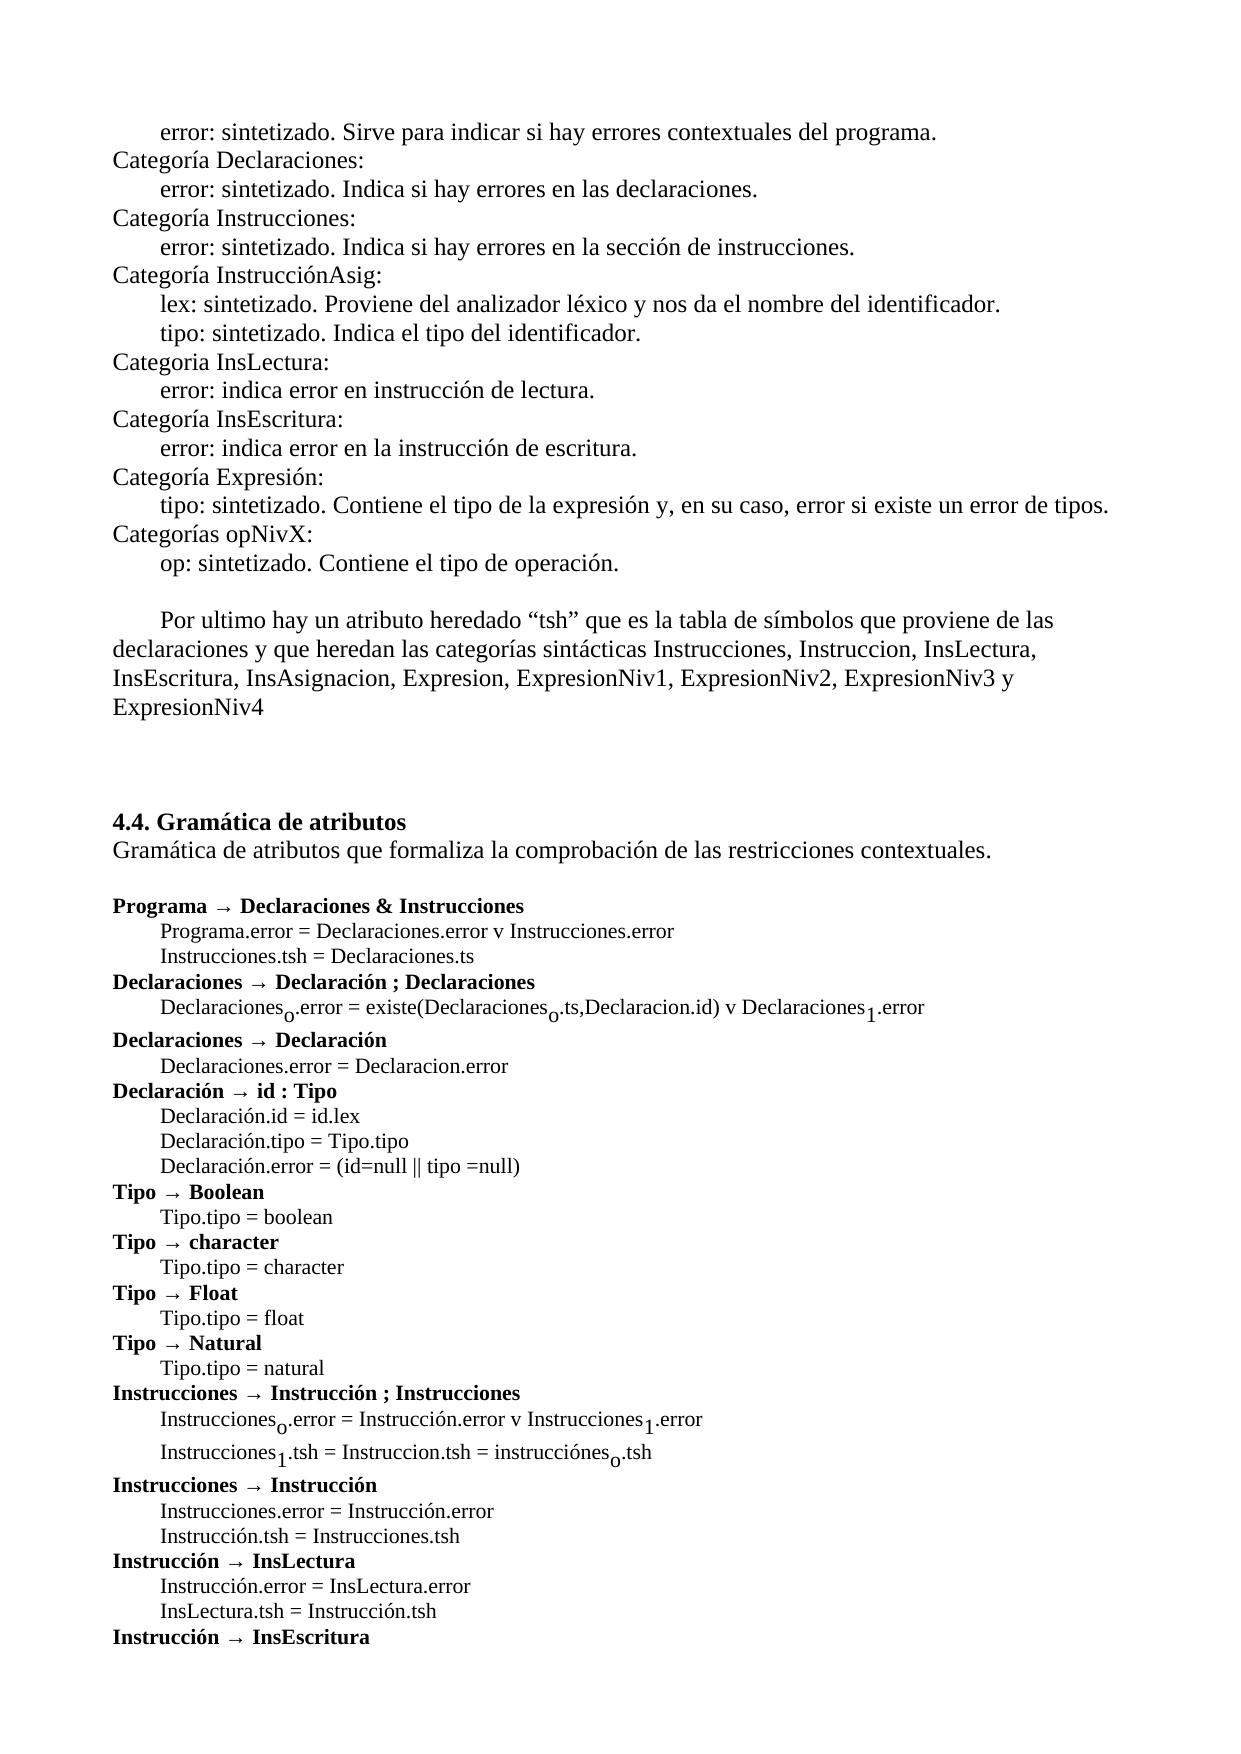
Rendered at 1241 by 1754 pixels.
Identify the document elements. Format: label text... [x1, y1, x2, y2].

text Instrucción → InsEscritura [112, 1624, 1162, 1649]
text Declaraciones → Declaración [112, 1027, 1162, 1053]
text op: sintetizado. Contiene el tipo de operación. [112, 548, 1162, 577]
text tipo: sintetizado. Contiene el tipo de la expresión y, en su caso, error si existe un error de tipos. [112, 491, 1162, 519]
text Tipo.tipo = character [112, 1254, 1162, 1279]
text Declaración.id = id.lex [112, 1103, 1162, 1128]
text Por ultimo hay un atributo heredado “tsh” que es la tabla de símbolos que proviene de las declaraciones y que heredan las categorías sintácticas Instrucciones, Instruccion, InsLectura, InsEscritura, InsAsignacion, Expresion, ExpresionNiv1, ExpresionNiv2, ExpresionNiv3 y ExpresionNiv4 [112, 606, 1162, 721]
text Instrucción → InsLectura [112, 1548, 1162, 1573]
text Categoría Expresión: [112, 462, 1162, 491]
text Tipo.tipo = float [112, 1305, 1162, 1330]
text Instrucciones1.tsh = Instruccion.tsh = instruccióneso.tsh [112, 1439, 1162, 1472]
text Tipo → Natural [112, 1330, 1162, 1355]
text Instruccioneso.error = Instrucción.error v Instrucciones1.error [112, 1406, 1162, 1439]
text Declaración.tipo = Tipo.tipo [112, 1128, 1162, 1153]
text Tipo → character [112, 1229, 1162, 1254]
text Categoria InsLectura: [112, 347, 1162, 376]
text Instrucciones.tsh = Declaraciones.ts [112, 943, 1162, 969]
text error: sintetizado. Indica si hay errores en las declaraciones. [112, 174, 1162, 203]
text Categoría Instrucciones: [112, 203, 1162, 232]
text Tipo → Boolean [112, 1179, 1162, 1204]
text Programa → Declaraciones & Instrucciones [112, 893, 1162, 918]
text error: sintetizado. Sirve para indicar si hay errores contextuales del programa. [112, 117, 1162, 146]
text Tipo → Float [112, 1279, 1162, 1305]
text Instrucciones → Instrucción ; Instrucciones [112, 1380, 1162, 1406]
text lex: sintetizado. Proviene del analizador léxico y nos da el nombre del identificador. [112, 289, 1162, 318]
text Tipo.tipo = natural [112, 1355, 1162, 1380]
text Declaraciones → Declaración ; Declaraciones [112, 969, 1162, 994]
text Instrucción.error = InsLectura.error [112, 1573, 1162, 1598]
text Declaraciones.error = Declaracion.error [112, 1053, 1162, 1078]
text tipo: sintetizado. Indica el tipo del identificador. [112, 318, 1162, 347]
text Instrucción.tsh = Instrucciones.tsh [112, 1523, 1162, 1548]
text InsLectura.tsh = Instrucción.tsh [112, 1598, 1162, 1624]
text Tipo.tipo = boolean [112, 1204, 1162, 1229]
text Declaración.error = (id=null || tipo =null) [112, 1153, 1162, 1179]
text Instrucciones.error = Instrucción.error [112, 1498, 1162, 1523]
text Declaracioneso.error = existe(Declaracioneso.ts,Declaracion.id) v Declaraciones1.error [112, 994, 1162, 1027]
text Programa.error = Declaraciones.error v Instrucciones.error [112, 918, 1162, 943]
text error: sintetizado. Indica si hay errores en la sección de instrucciones. [112, 232, 1162, 261]
text Declaración → id : Tipo [112, 1078, 1162, 1103]
text Categoría InstrucciónAsig: [112, 261, 1162, 289]
text Categoría Declaraciones: [112, 146, 1162, 174]
text error: indica error en instrucción de lectura. [112, 376, 1162, 404]
text Categorías opNivX: [112, 519, 1162, 548]
text error: indica error en la instrucción de escritura. [112, 433, 1162, 462]
text Instrucciones → Instrucción [112, 1472, 1162, 1498]
text Categoría InsEscritura: [112, 404, 1162, 433]
text 4.4. Gramática de atributos [112, 807, 1162, 836]
text Gramática de atributos que formaliza la comprobación de las restricciones contextuales. [112, 836, 1162, 864]
